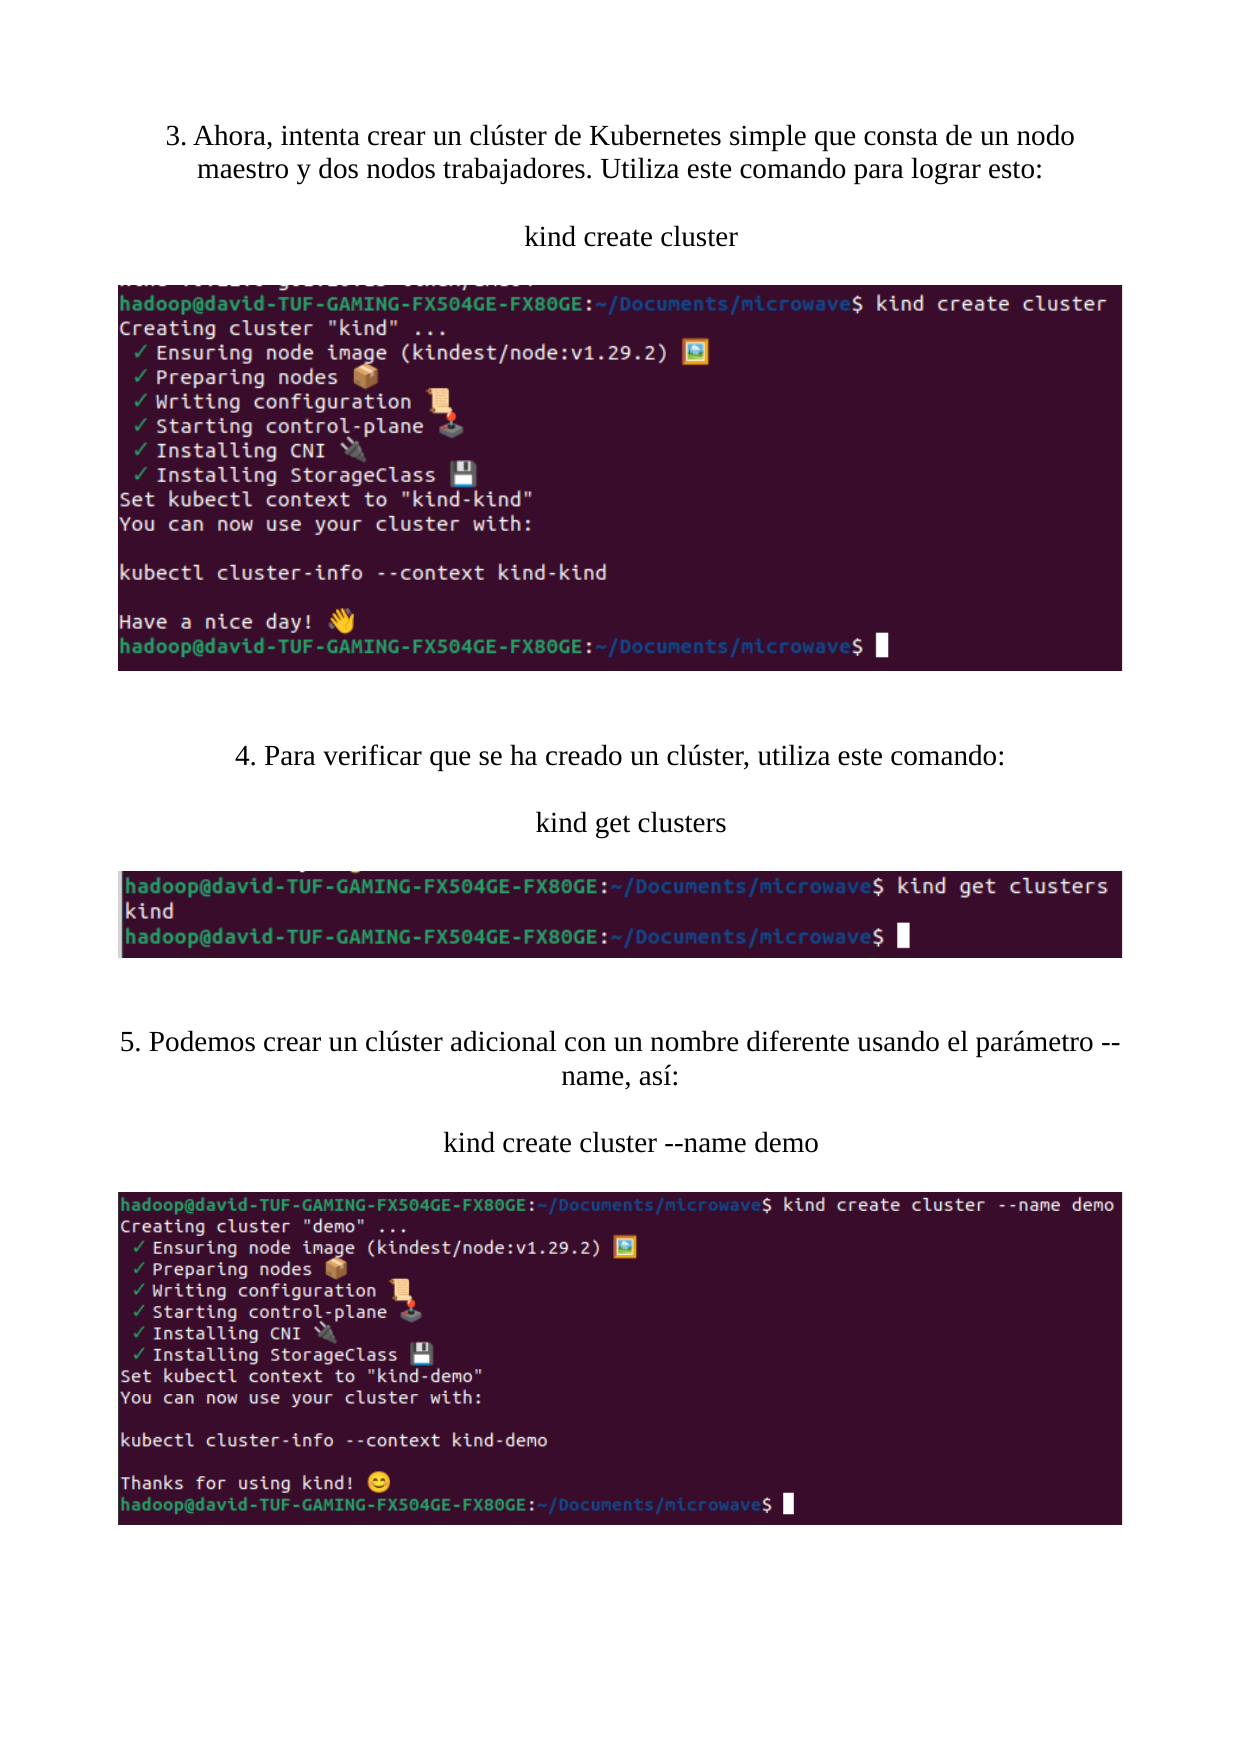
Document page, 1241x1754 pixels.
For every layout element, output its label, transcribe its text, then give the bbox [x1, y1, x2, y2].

text 5. Podemos crear un clúster adicional con un nombre diferente usando el parámetro --name, así: [118, 1024, 1122, 1092]
text kind get clusters [118, 805, 1122, 838]
picture [118, 1192, 1123, 1525]
picture [118, 285, 1123, 671]
text kind create cluster [118, 219, 1122, 252]
text 3. Ahora, intenta crear un clúster de Kubernetes simple que consta de un nodo maestro y dos nodos trabajadores. Utiliza este comando para lograr esto: [118, 118, 1122, 185]
text 4. Para verificar que se ha creado un clúster, utiliza este comando: [118, 738, 1122, 771]
text kind create cluster --name demo [118, 1125, 1122, 1159]
picture [118, 871, 1123, 958]
